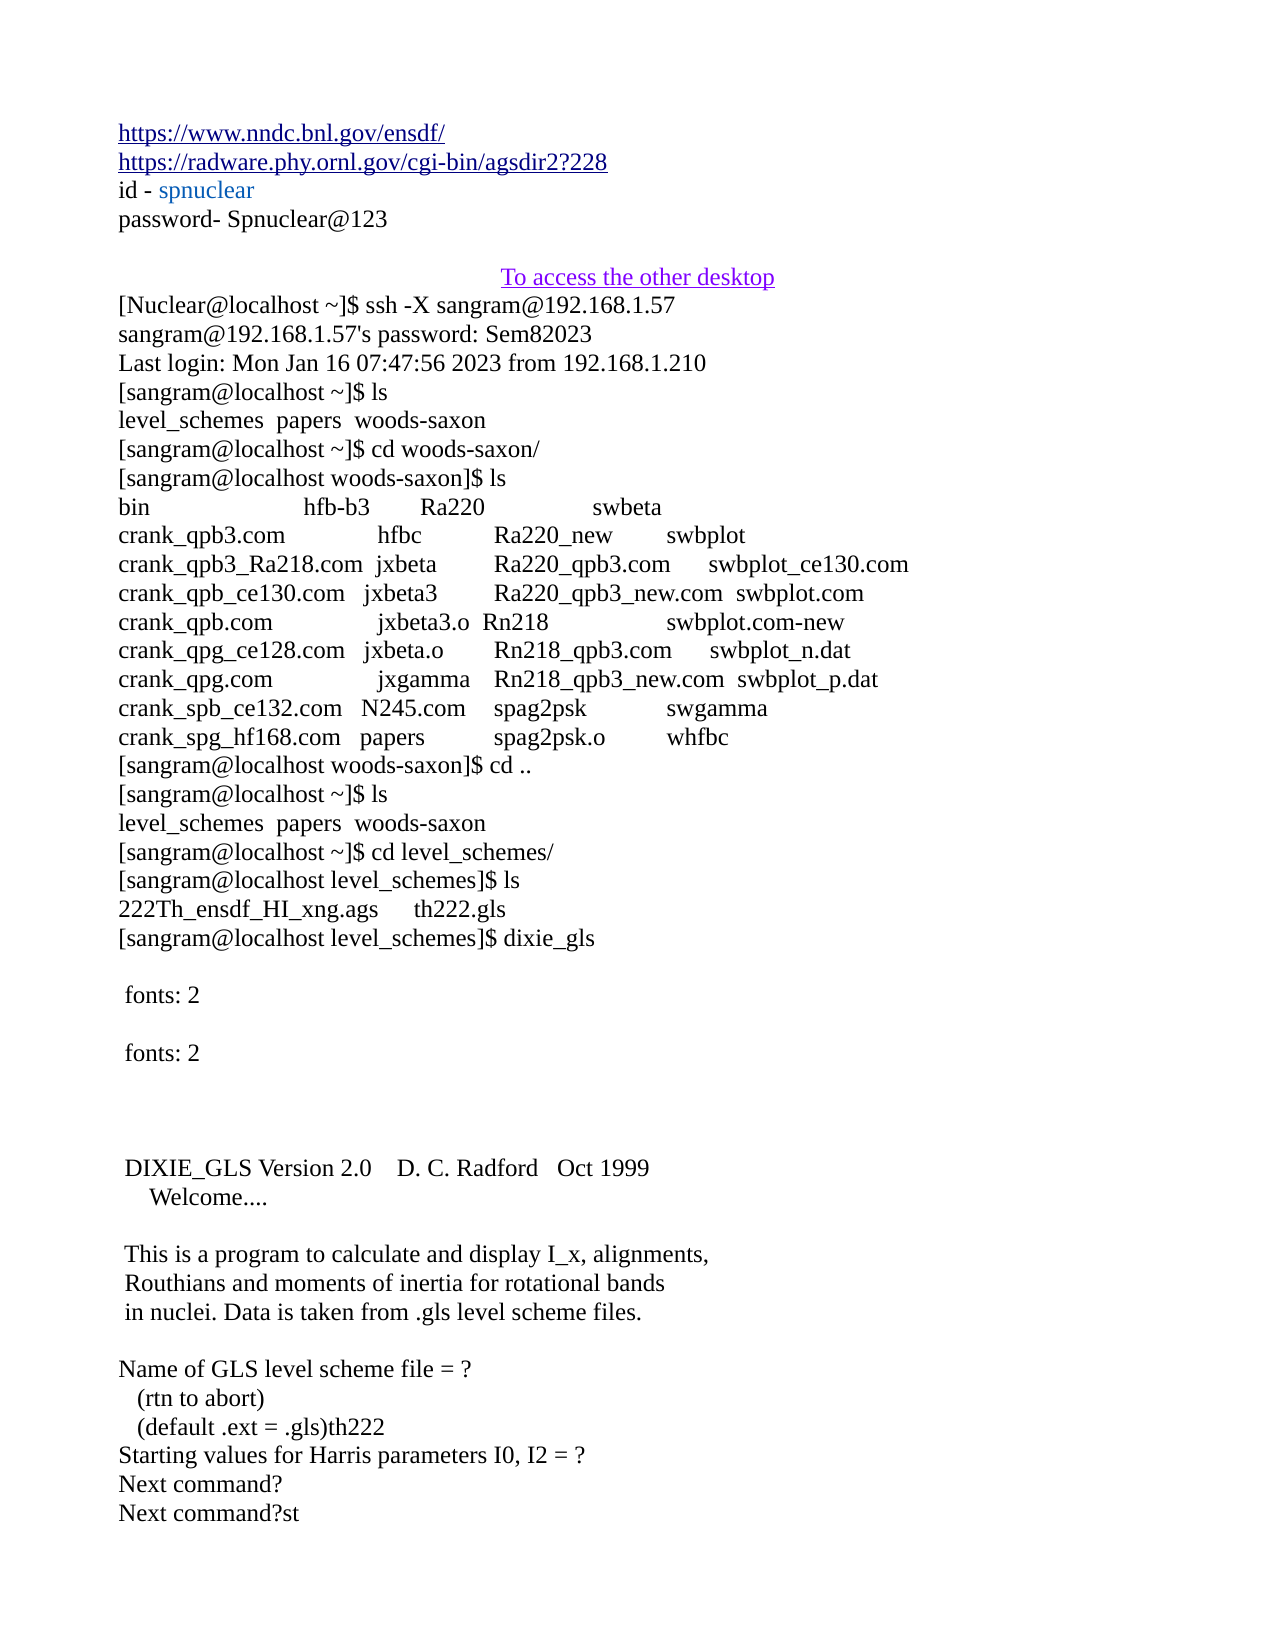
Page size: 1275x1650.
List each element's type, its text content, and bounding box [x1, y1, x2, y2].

text [sangram@localhost ~]$ ls [118, 779, 1157, 808]
text Next command?st [118, 1498, 1157, 1527]
text password- Spnuclear@123 [118, 204, 1157, 233]
text (rtn to abort) [118, 1383, 1157, 1412]
text [sangram@localhost level_schemes]$ ls [118, 866, 1157, 894]
text [sangram@localhost ~]$ cd level_schemes/ [118, 837, 1157, 866]
text crank_qpb3_Ra218.com jxbeta Ra220_qpb3.com swbplot_ce130.com [118, 549, 1157, 578]
text level_schemes papers woods-saxon [118, 406, 1157, 434]
text bin hfb-b3 Ra220 swbeta [118, 492, 1157, 521]
text Name of GLS level scheme file = ? [118, 1354, 1157, 1383]
text crank_qpg.com jxgamma Rn218_qpb3_new.com swbplot_p.dat [118, 664, 1157, 693]
text https://radware.phy.ornl.gov/cgi-bin/agsdir2?228 [118, 147, 1157, 176]
text crank_qpg_ce128.com jxbeta.o Rn218_qpb3.com swbplot_n.dat [118, 636, 1157, 664]
text [sangram@localhost woods-saxon]$ cd .. [118, 751, 1157, 779]
text DIXIE_GLS Version 2.0 D. C. Radford Oct 1999 [118, 1153, 1157, 1182]
text level_schemes papers woods-saxon [118, 808, 1157, 837]
text crank_qpb.com jxbeta3.o Rn218 swbplot.com-new [118, 607, 1157, 636]
text fonts: 2 [118, 981, 1157, 1009]
text 222Th_ensdf_HI_xng.ags th222.gls [118, 894, 1157, 923]
text https://www.nndc.bnl.gov/ensdf/ [118, 118, 1157, 147]
text crank_qpb3.com hfbc Ra220_new swbplot [118, 521, 1157, 549]
text [sangram@localhost ~]$ ls [118, 377, 1157, 406]
text in nuclei. Data is taken from .gls level scheme files. [118, 1297, 1157, 1326]
text fonts: 2 [118, 1038, 1157, 1067]
text Next command? [118, 1469, 1157, 1498]
text (default .ext = .gls)th222 [118, 1412, 1157, 1441]
text crank_spg_hf168.com papers spag2psk.o whfbc [118, 722, 1157, 751]
text sangram@192.168.1.57's password: Sem82023 [118, 319, 1157, 348]
text [Nuclear@localhost ~]$ ssh -X sangram@192.168.1.57 [118, 291, 1157, 319]
text [sangram@localhost ~]$ cd woods-saxon/ [118, 434, 1157, 463]
text Welcome.... [118, 1182, 1157, 1211]
text This is a program to calculate and display I_x, alignments, [118, 1239, 1157, 1268]
text crank_qpb_ce130.com jxbeta3 Ra220_qpb3_new.com swbplot.com [118, 578, 1157, 607]
text To access the other desktop [118, 262, 1157, 291]
text [sangram@localhost woods-saxon]$ ls [118, 463, 1157, 492]
text Last login: Mon Jan 16 07:47:56 2023 from 192.168.1.210 [118, 348, 1157, 377]
text Starting values for Harris parameters I0, I2 = ? [118, 1441, 1157, 1469]
text id - spnuclear [118, 176, 1157, 204]
text crank_spb_ce132.com N245.com spag2psk swgamma [118, 693, 1157, 722]
text [sangram@localhost level_schemes]$ dixie_gls [118, 923, 1157, 952]
text Routhians and moments of inertia for rotational bands [118, 1268, 1157, 1297]
